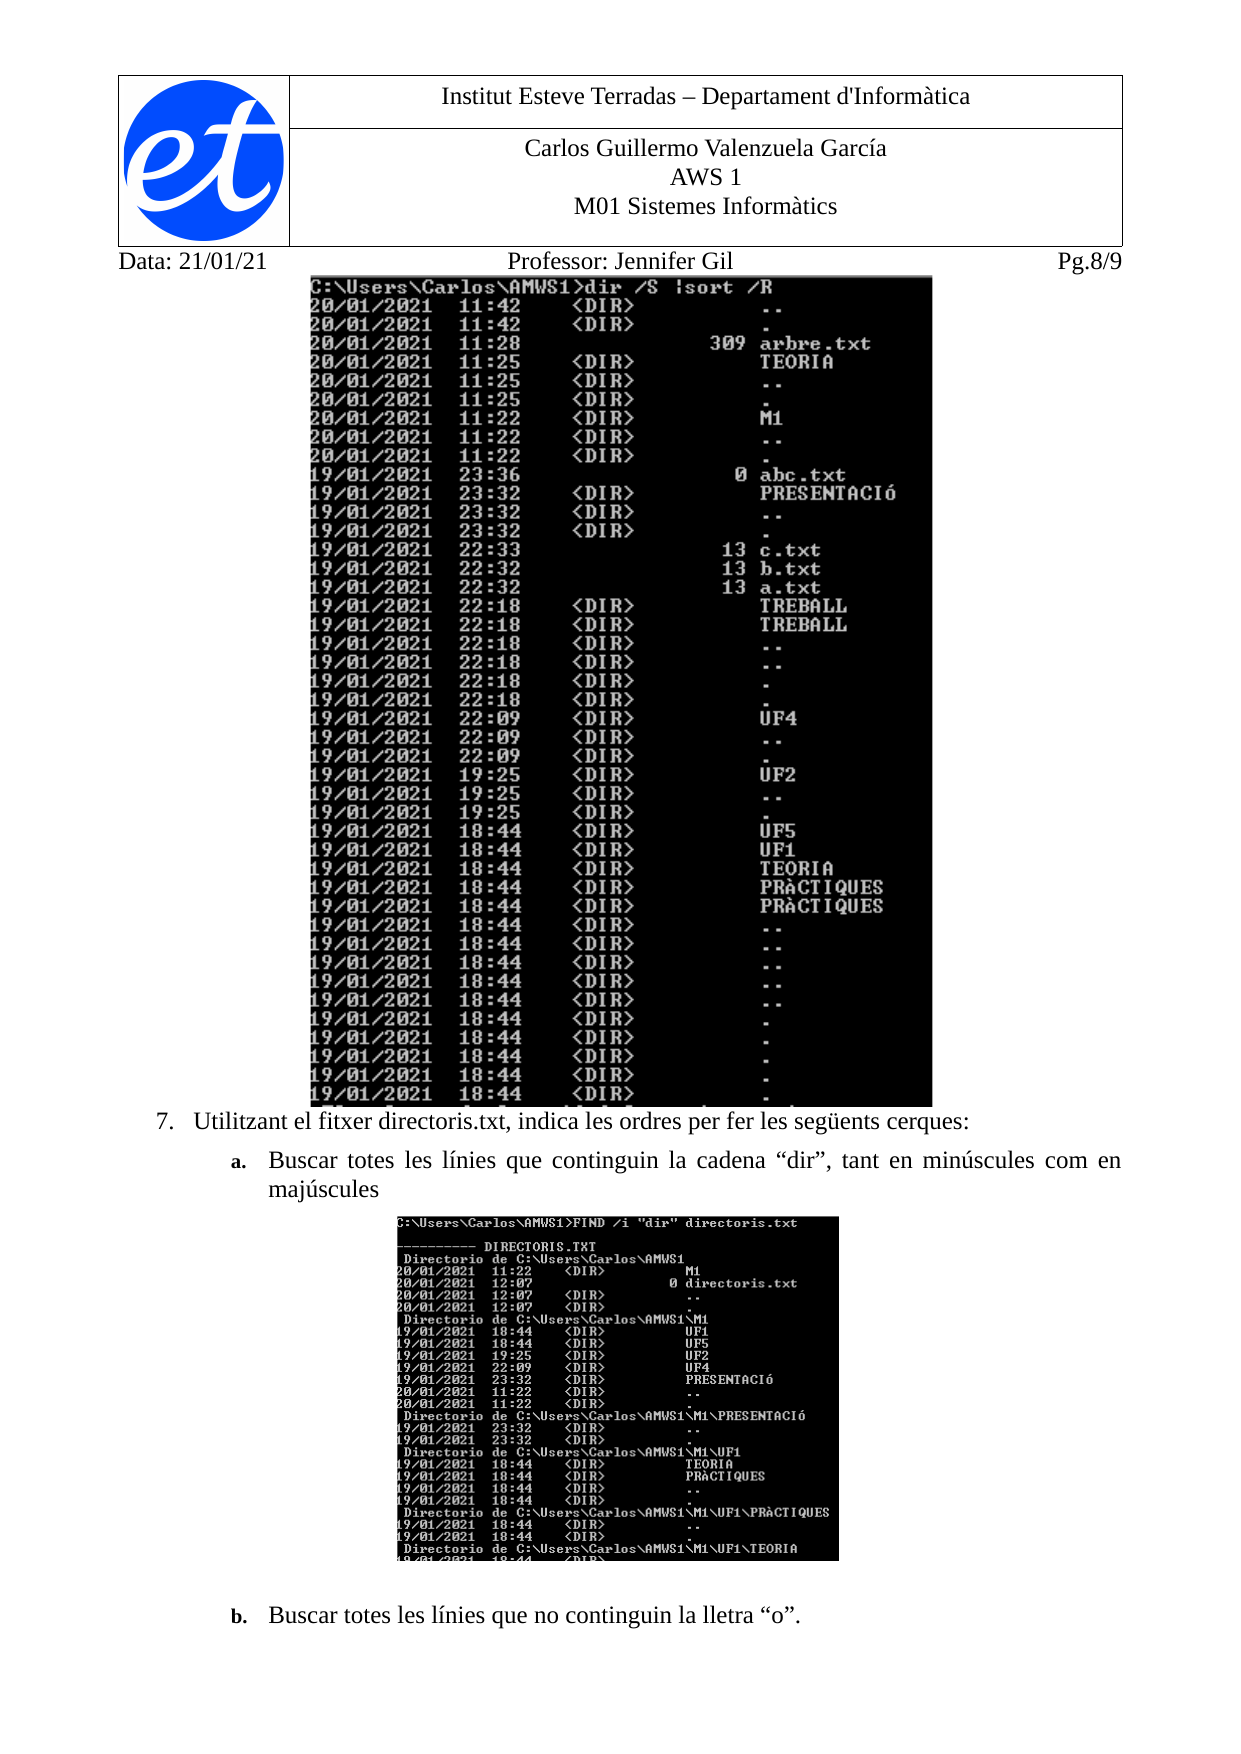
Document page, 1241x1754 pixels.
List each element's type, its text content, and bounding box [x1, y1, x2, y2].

list Utilitzant el fitxer directoris.txt, indica les ordres per fer les següents cerques: [156, 275, 1122, 1135]
list Buscar totes les línies que continguin la cadena “dir”, tant en minúscules com en majúscules [231, 1146, 1122, 1203]
picture [123, 80, 284, 241]
list Buscar totes les línies que no continguin la lletra “o”. [231, 1600, 1122, 1629]
picture [310, 275, 933, 1107]
picture [397, 1216, 839, 1561]
